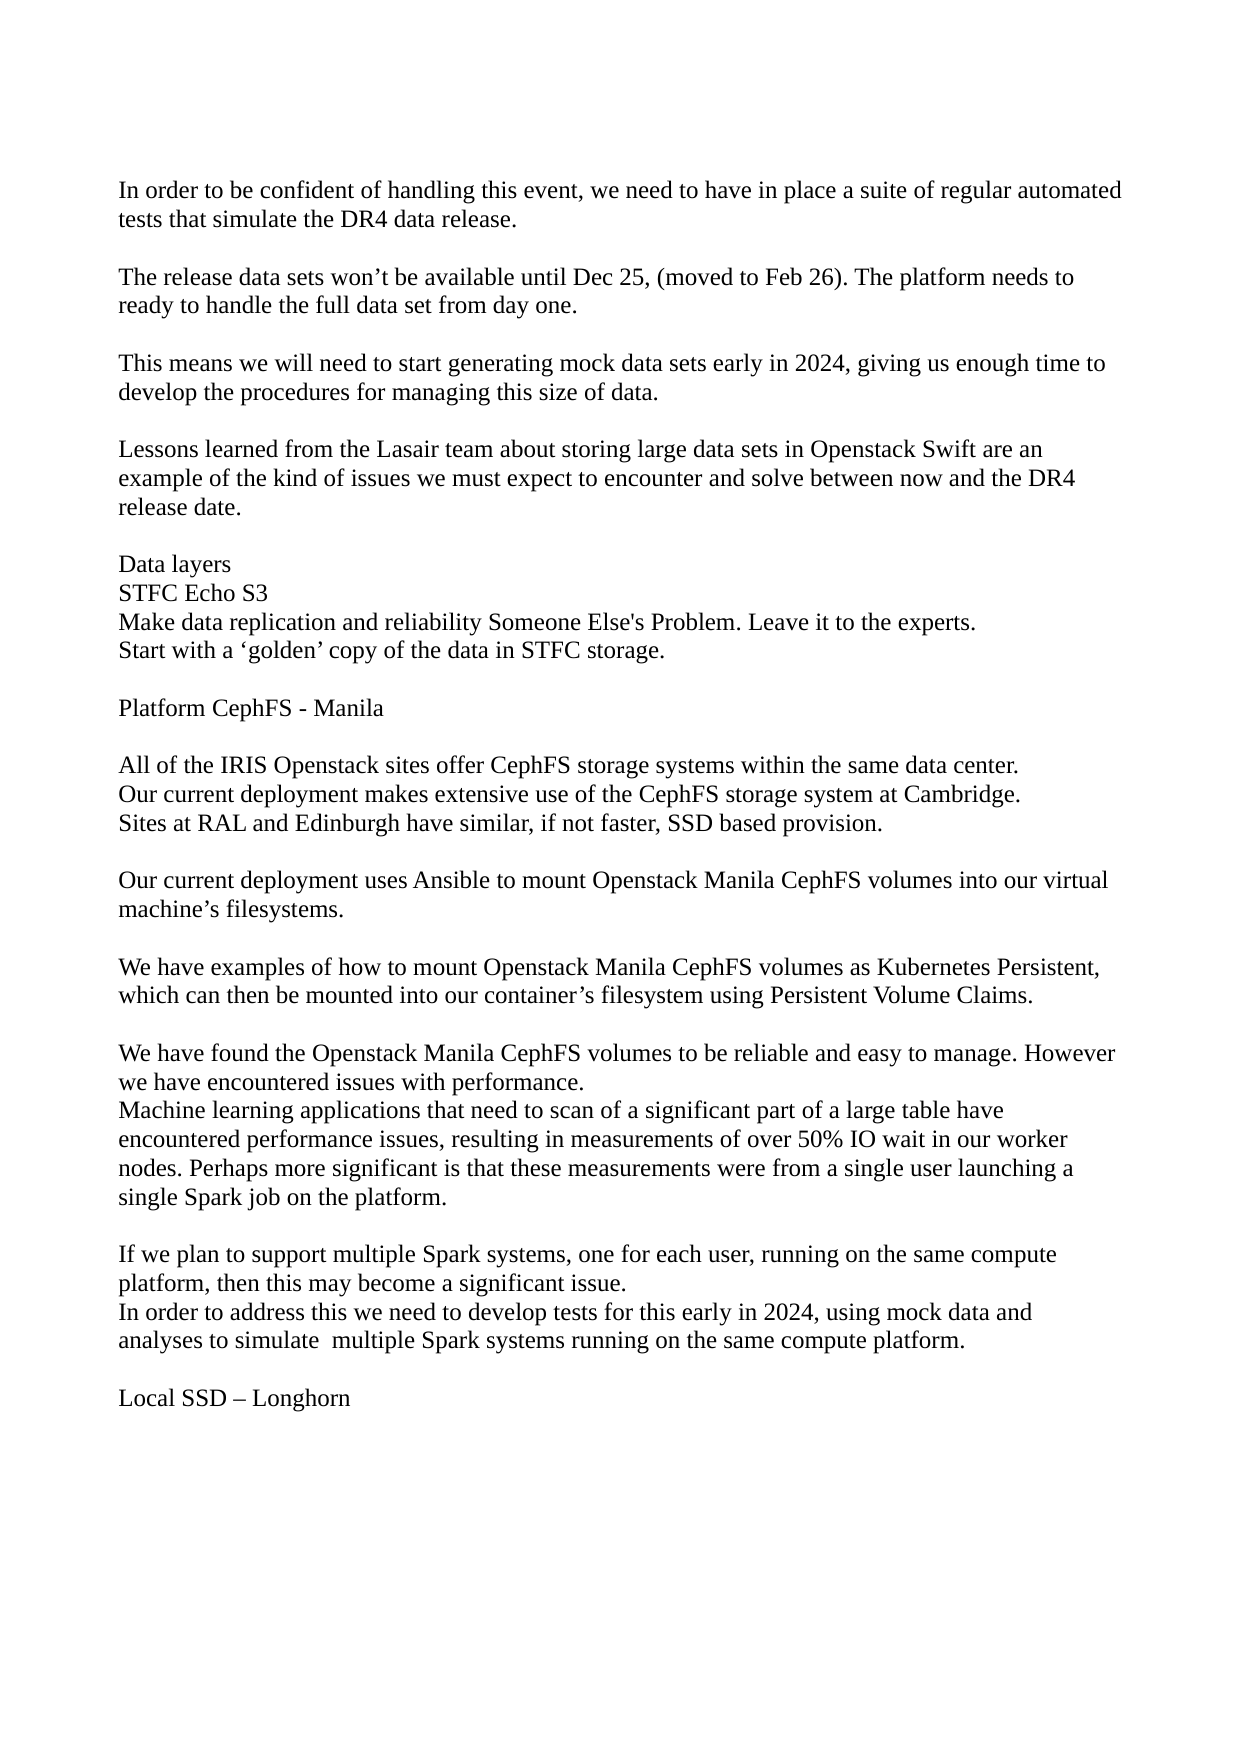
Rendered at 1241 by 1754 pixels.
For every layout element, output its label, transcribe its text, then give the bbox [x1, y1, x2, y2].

text Platform CephFS - Manila [118, 693, 1122, 722]
text In order to address this we need to develop tests for this early in 2024, using mock data and analyses to simulate multiple Spark systems running on the same compute platform. [118, 1297, 1122, 1354]
text In order to be confident of handling this event, we need to have in place a suite of regular automated tests that simulate the DR4 data release. [118, 176, 1122, 233]
text Machine learning applications that need to scan of a significant part of a large table have encountered performance issues, resulting in measurements of over 50% IO wait in our worker nodes. Perhaps more significant is that these measurements were from a single user launching a single Spark job on the platform. [118, 1096, 1122, 1211]
text Local SSD – Longhorn [118, 1383, 1122, 1412]
text Data layers [118, 549, 1122, 578]
text Make data replication and reliability Someone Else's Problem. Leave it to the experts. [118, 607, 1122, 636]
text We have found the Openstack Manila CephFS volumes to be reliable and easy to manage. However we have encountered issues with performance. [118, 1038, 1122, 1096]
text This means we will need to start generating mock data sets early in 2024, giving us enough time to develop the procedures for managing this size of data. [118, 348, 1122, 406]
text Lessons learned from the Lasair team about storing large data sets in Openstack Swift are an example of the kind of issues we must expect to encounter and solve between now and the DR4 release date. [118, 434, 1122, 521]
text If we plan to support multiple Spark systems, one for each user, running on the same compute platform, then this may become a significant issue. [118, 1239, 1122, 1297]
text STFC Echo S3 [118, 578, 1122, 607]
text All of the IRIS Openstack sites offer CephFS storage systems within the same data center. [118, 751, 1122, 779]
text Our current deployment uses Ansible to mount Openstack Manila CephFS volumes into our virtual machine’s filesystems. [118, 866, 1122, 923]
text Sites at RAL and Edinburgh have similar, if not faster, SSD based provision. [118, 808, 1122, 837]
text Our current deployment makes extensive use of the CephFS storage system at Cambridge. [118, 779, 1122, 808]
text We have examples of how to mount Openstack Manila CephFS volumes as Kubernetes Persistent, which can then be mounted into our container’s filesystem using Persistent Volume Claims. [118, 952, 1122, 1009]
text Start with a ‘golden’ copy of the data in STFC storage. [118, 636, 1122, 664]
text The release data sets won’t be available until Dec 25, (moved to Feb 26). The platform needs to ready to handle the full data set from day one. [118, 262, 1122, 319]
